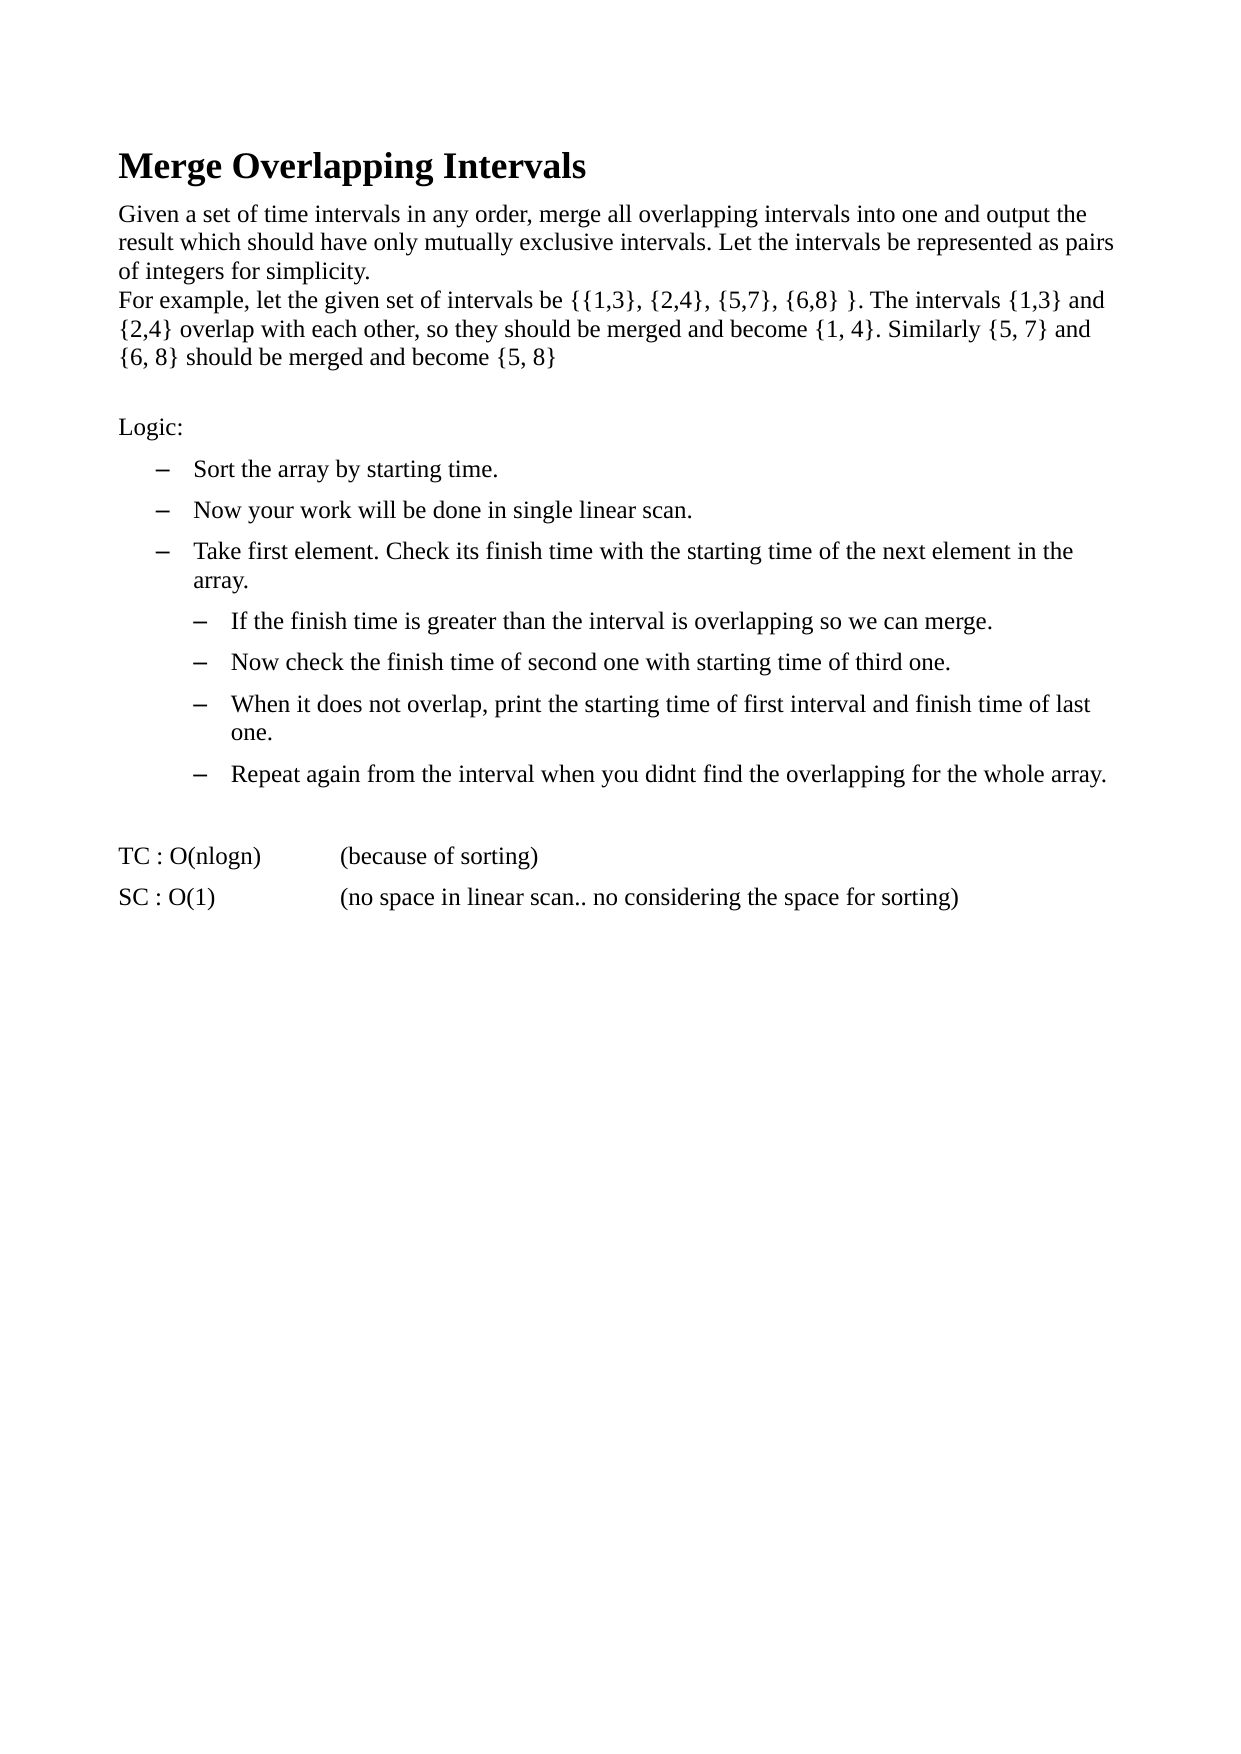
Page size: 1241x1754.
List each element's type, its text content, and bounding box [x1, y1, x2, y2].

subtitle Merge Overlapping Intervals [118, 143, 1122, 186]
list If the finish time is greater than the interval is overlapping so we can merge. [193, 606, 1122, 635]
list Now your work will be done in single linear scan. [156, 495, 1122, 524]
text Logic: [118, 412, 1122, 441]
text SC : O(1) (no space in linear scan.. no considering the space for sorting) [118, 882, 1122, 911]
list Now check the finish time of second one with starting time of third one. [193, 647, 1122, 676]
list Take first element. Check its finish time with the starting time of the next element in the array. [156, 536, 1122, 594]
text Given a set of time intervals in any order, merge all overlapping intervals into one and output the result which should have only mutually exclusive intervals. Let the intervals be represented as pairs of integers for simplicity. For example, let the given set of intervals be {{1,3}, {2,4}, {5,7}, {6,8} }. The intervals {1,3} and {2,4} overlap with each other, so they should be merged and become {1, 4}. Similarly {5, 7} and {6, 8} should be merged and become {5, 8} [118, 199, 1122, 371]
list Repeat again from the interval when you didnt find the overlapping for the whole array. [193, 759, 1122, 787]
list When it does not overlap, print the starting time of first interval and finish time of last one. [193, 689, 1122, 746]
list Sort the array by starting time. [156, 454, 1122, 482]
text TC : O(nlogn) (because of sorting) [118, 841, 1122, 870]
